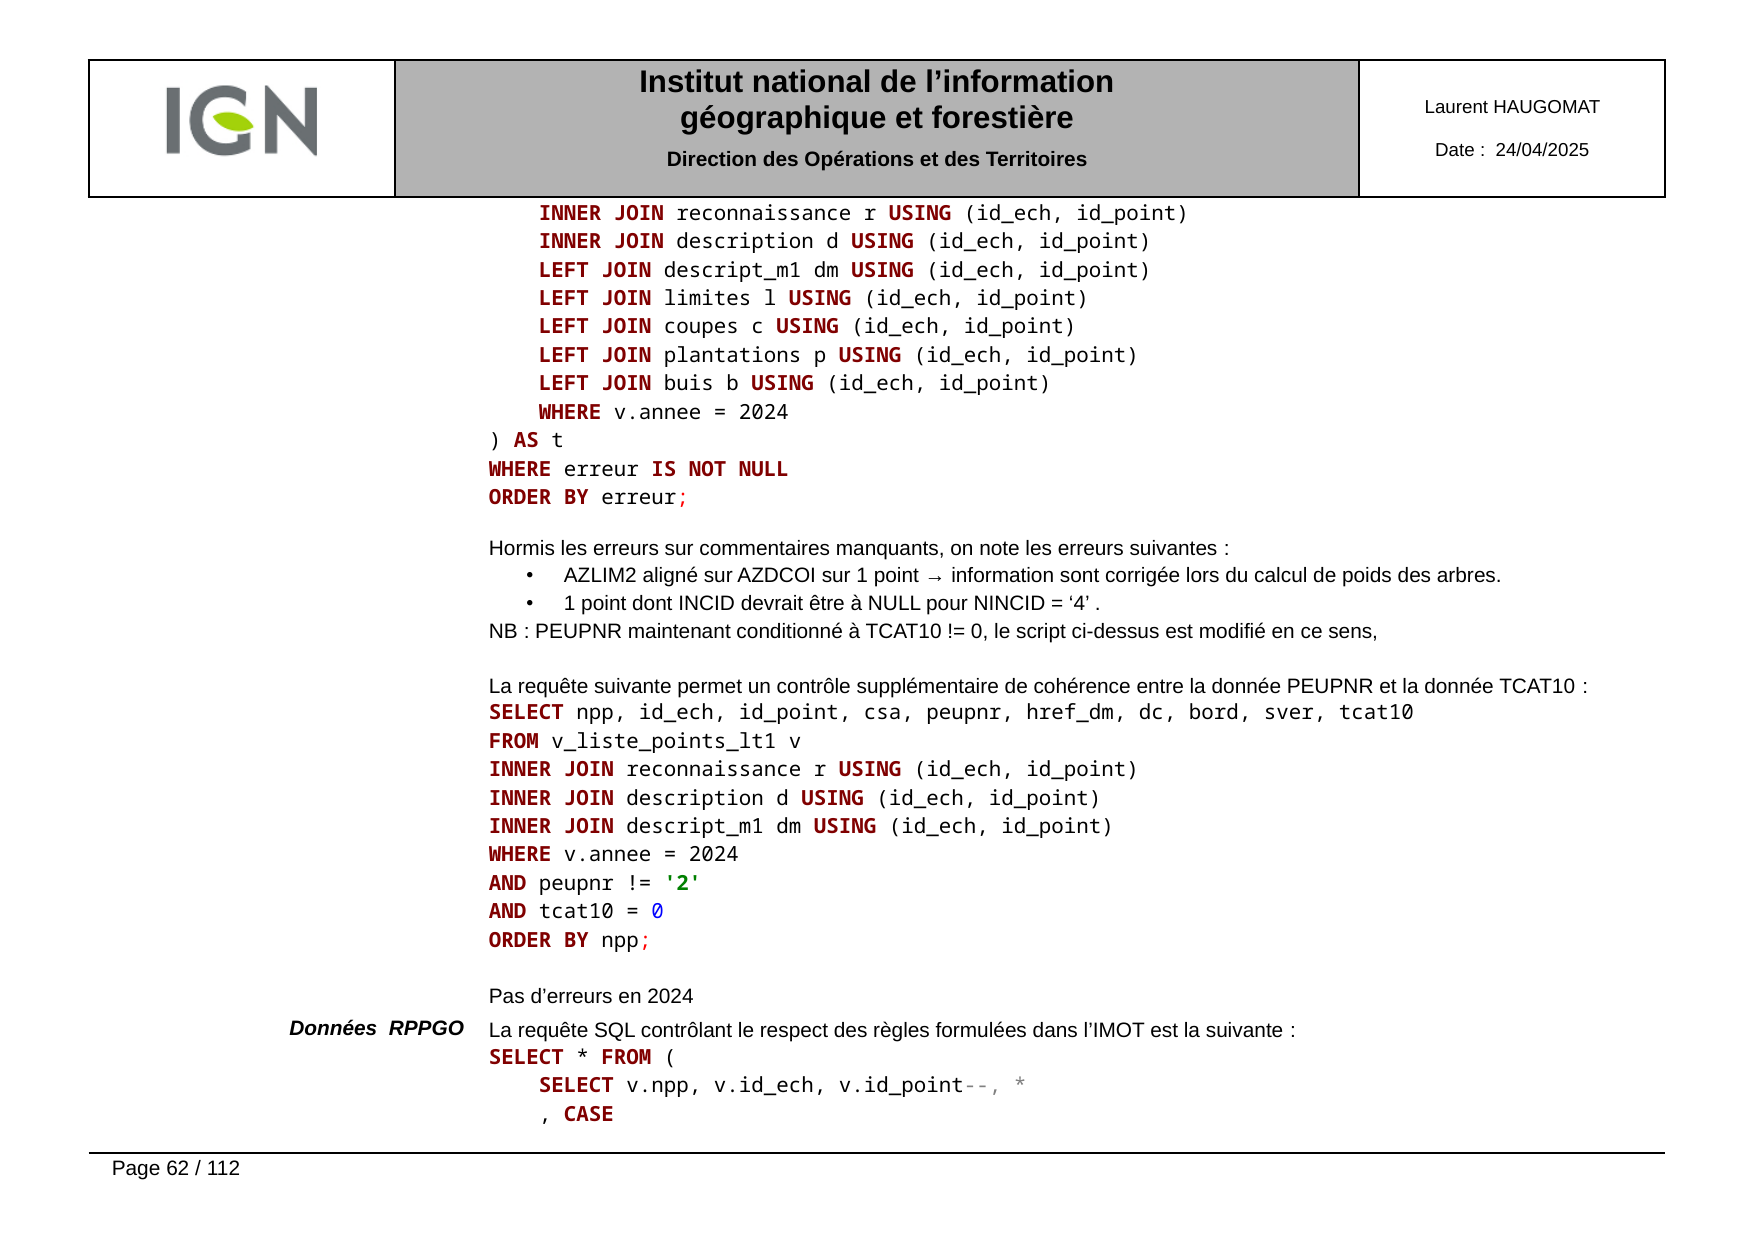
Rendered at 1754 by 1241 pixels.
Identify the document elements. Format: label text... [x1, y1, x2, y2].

table_cell Une première requête vérifie qu’il ne manque aucune ligne dans la table des descriptions dès lors que la donnée LEVE vaut 1 : SELECT v.npp, v.id_ech, v.id_point FROM v_liste_points_lt1 v INNER JOIN reconnaissance r USING (id_ech, id_point) INNER JOIN reco_2015 rm USING (id_ech, id_point) LEFT JOIN description d USING (id_ech, id_point) WHERE v.annee = 2024 AND csa IN ('1', '3', '5') AND leve = '1' AND d.id_ech IS NULL; La requête SQL contrôlant le respect des règles formulées dans l’IMOT est la suivante : SELECT * FROM ( SELECT v.npp, v.id_ech, v.id_point , CASE WHEN plas25 IS NULL THEN '01. PLAS25 NULL' WHEN plas25 IN ('4', '5') AND plas15 IS NULL THEN '02a. PLAS15 NULL' WHEN plas25 NOT IN ('4', '5') AND plas15 IS NOT NULL THEN '02b. PLAS15 devrait être à NULL' WHEN plas25 IN ('4', '5') AND deppr IS NULL THEN '03a. DEPPR NULL' WHEN plas25 NOT IN ('4', '5') AND deppr IS NOT NULL THEN '03b. DEPPR devrait être à NULL' WHEN deppr = '1' AND azdep_gd IS NULL THEN '03c. AZDEP NULL' WHEN deppr != '1' AND azdep_gd IS NOT NULL THEN '03d. AZDEP devrait être à NULL' WHEN deppr = '1' AND ddep_cm IS NULL THEN '03e. DDEP NULL' WHEN deppr != '1' AND ddep_cm IS NOT NULL THEN '03d. DDEP devrait être à NULL' WHEN deppr = '1' AND jsonb_path_query_first(dm.qual_data, ('$[*] ? (@.donnee == "DEPPR")."qdonnee"')::jsonpath)->>0 IS NULL THEN '99a. Observation absente sur DEPPR' WHEN plas25 IN ('1', '3') AND dlim_cm IS NULL THEN '04a. DLIM_CM NULL' WHEN plas25 IN ('4', '5') AND plas15 IN ('0', '1', '3') AND dlim_cm IS NULL THEN '04b. DLIM_CM NULL' WHEN NOT (plas25 IN ('1', '3') OR (plas25 IN ('4', '5') AND plas15 IN ('0', '1', '3'))) AND dlim_cm IS NOT NULL THEN '04c. DLIM_CM devrait être à NULL' WHEN dlim_cm = 0 THEN '04d. DLIM = 0 interdit' WHEN plas25 IN ('1', '3') AND azdlim_gd IS NULL THEN '05a. AZDLIM_GD NULL' WHEN plas25 IN ('4', '5') AND plas15 IN ('0', '1', '3') AND azdlim_gd IS NULL THEN '05b. AZDLIM_GD NULL' WHEN NOT (plas25 IN ('1', '3') OR (plas25 IN ('4', '5') AND plas15 IN ('0', '1', '3'))) AND azdlim_gd IS NOT NULL THEN '05c. AZDLIM_GD devrait être à NULL' WHEN plas25 = '3' AND dlim2_cm IS NULL THEN '06a. DLIM2_CM NULL' WHEN plas25 IN ('4', '5') AND plas15 = '3' AND dlim2_cm IS NULL THEN '06b. DLIM2_CM NULL' WHEN NOT (plas25 = '3' OR (plas25 IN ('4', '5') AND plas15 IN ('0', '1', '3'))) AND dlim2_cm IS NOT NULL THEN '06c. DLIM2_CM devrait être à NULL' WHEN dlim2_cm < dlim_cm THEN '06d. DLIM2 < DLIM' WHEN plas25 = '3' AND azdlim2_gd IS NULL THEN '07a. AZDLIM2_GD NULL' WHEN plas25 IN ('4', '5') AND plas15 = '3' AND azdlim2_gd IS NULL THEN '07b. AZDLIM2_GD NULL' WHEN NOT (plas25 = '3' OR (plas25 IN ('4', '5') AND plas15 IN ('0', '1', '3'))) AND azdlim2_gd IS NOT NULL THEN '07c. AZDLIM2_GD devrait être à NULL' WHEN plas25 = '2' AND dcoi_cm IS NULL THEN '08a. DCOI_CM NULL' WHEN plas25 IN ('4', '5') AND plas15 = '2' AND dcoi_cm IS NULL THEN '08b. DCOI_CM NULL' WHEN NOT (plas25 = '2' OR (plas25 IN ('4', '5') AND plas15 = '2')) AND dcoi_cm IS NOT NULL THEN '08c. DCOI_CM devrait être à NULL' WHEN dcoi_cm = 0 THEN '08d. DCOI = 0 interdit' WHEN plas25 = '2' AND azdcoi_gd IS NULL THEN '09a. AZDCOI_GD NULL' WHEN plas25 IN ('4', '5') AND plas15 = '2' AND azdcoi_gd IS NULL THEN '09b. AZDCOI_GD NULL' WHEN NOT (plas25 = '2' OR (plas25 IN ('4', '5') AND plas15 = '2')) AND azdcoi_gd IS NOT NULL THEN '09c. AZDCOI_GD devrait être à NULL' WHEN plas25 = '2' AND azlim1_gd IS NULL THEN '10a. AZLIM1_GD NULL' WHEN plas25 IN ('4', '5') AND plas15 = '2' AND azlim1_gd IS NULL THEN '10b. AZLIM1_GD NULL' WHEN NOT (plas25 = '2' OR (plas25 IN ('4', '5') AND plas15 = '2')) AND azlim1_gd IS NOT NULL THEN '10c. AZLIM1_GD devrait être à NULL' WHEN abs(azdcoi_gd - azlim1_gd) IN (0, 200, 400) THEN '10d. AZLIM1 aligné sur AZDCOI' WHEN plas25 = '2' AND azlim2_gd IS NULL THEN '11a. AZLIM2_GD NULL' WHEN plas25 IN ('4', '5') AND plas15 = '2' AND azlim2_gd IS NULL THEN '11b. AZLIM2_GD NULL' WHEN abs(azdcoi_gd - azlim2_gd) IN (0, 200, 400) THEN '10d. AZLIM2 aligné sur AZDCOI' WHEN NOT (plas25 = '2' OR (plas25 IN ('4', '5') AND plas15 = '2')) AND azlim2_gd IS NOT NULL THEN '11c. AZLIM2_GD devrait être à NULL' WHEN COALESCE(plas25, '0') != '0' AND plisi IS NULL THEN '12a. PLISI NULL' WHEN COALESCE(plas25, '0') = '0' AND plisi IS NOT NULL THEN '12b. PLISI devrait être à NULL' WHEN plisi IN ('1', '2') AND cslisi IS NULL THEN '13a. CSLISI NULL' WHEN plisi = '2' AND cslisi NOT IN ('7', '9', 'T') THEN '13b. Valeur illicite de CSLISI' WHEN COALESCE(plisi, '0') = '0' AND cslisi IS NOT NULL THEN '13c. CSLISI devrait être à NULL' WHEN bord IS NULL THEN '14. BORD NULL' WHEN integr IS NULL THEN '15. INTEGR NULL' WHEN tcat10 IS NULL THEN '16. TCAT10 NULL' WHEN tcat10 <> 0 AND peupnr IS NULL THEN '17. PEUPNR NULL' WHEN peupnr = '1' AND d.suppl->>'cam' IS NULL THEN '18a. CAM NULL' WHEN COALESCE(peupnr, '0') != '1' AND d.suppl->>'cam' IS NOT NULL THEN '18b. CAM devrait être à NULL' WHEN csa = '1' AND peupnr != '2' AND href_dm IS NULL THEN '19a. HREF NULL' WHEN NOT (csa = '1' AND peupnr != '2') AND href_dm IS NOT NULL THEN '19b. HREF devrait être à NULL' WHEN csa = '1' AND peupnr != '2' AND sver IS NULL THEN '19c. SVER NULL' WHEN NOT (csa = '1' AND peupnr != '2') AND sver IS NOT NULL THEN '19d. SVER devrait être à NULL' WHEN href_dm < 100 AND sver NOT IN ('2', '3', '4') THEN '18e. SVER incohérent avec HREF < 100' WHEN href_dm >= 100 AND sver NOT IN ('4', '5', '6') THEN '18f. SVER incohérent avec HREF >= 100' WHEN csa IN ('1', '3') AND gest IS NULL THEN '19. GEST NULL' WHEN nincid IS NULL THEN '20. NINCID NULL' WHEN nincid != '0' AND incid IS NULL THEN '21a. INCID NULL' WHEN COALESCE(nincid, '0') = '0' AND incid IS NOT NULL THEN '21b. INCID devrait être à NULL' WHEN dc IS NULL THEN '22. DC NULL' WHEN dc IN ('1', '2') AND dcespar1 IS NULL THEN '23a. DCESPAR1 NULL' WHEN COALESCE(dc, '0') NOT IN ('1', '2') AND dcespar1 IS NOT NULL THEN '23b. DCESPAR1 devrait être à NULL' WHEN andain IS NULL THEN '24. ANDAIN NULL' WHEN tplant IS NULL THEN '26a. TPLANT NULL' WHEN csa = '5' AND dc != '1' AND tplant = '0' THEN '26b. TPLANT incohérent sur coupe en peupleraie' WHEN COALESCE(tplant, '0') != '0' AND tpespar1 IS NULL THEN '27a. TPESPAR1 NULL' WHEN COALESCE(tplant, '0') = '0' AND tpespar1 IS NOT NULL THEN '27b. TPESPAR1 devrait être à NULL' WHEN COALESCE(tplant, '0') = '0' AND tpespar2 IS NOT NULL THEN '27c. TPESPAR2 devrait être à NULL' WHEN COALESCE(tplant, '0') != '0' AND elag IS NULL THEN '28a. ELAG NULL' WHEN COALESCE(tplant, '0') = '0' AND elag IS NOT NULL THEN '28b. ELAG devrait être à NULL' WHEN tplant = 'P' AND bplant_dm IS NULL THEN '29. BPLANT_DM NULL' WHEN tplant = 'P' AND iplant_dm IS NULL THEN '30. IPLANT_DM NULL' WHEN csa = '5' AND tplant = 'P' AND p.suppl->>'maille' IS NULL THEN '31. MAILLE NULL' WHEN csa = '5' AND tplant = 'P' AND d.suppl->>'entp' IS NULL THEN '32. ENTP NULL' WHEN tplant != '0' AND elag IS NULL THEN '33. ELAG NULL' WHEN iti IS NULL THEN '34. ITI NULL' WHEN COALESCE(iti, '0') != '0' AND dist IS NULL THEN '35a. DIST NULL' WHEN COALESCE(iti, '0') = '0' AND dist IS NOT NULL THEN '35b. DIST devrait être à NULL' WHEN pentexp IS NULL THEN '36. PENTEXP NULL' WHEN pentexp NOT IN ('4', '5', 'X') AND portance IS NULL THEN '37a. PORTANCE NULL' WHEN COALESCE(pentexp, '0') IN ('4', '5', 'X') AND portance IS NOT NULL THEN '37b. PORTANCE devrait être à NULL' WHEN asperite NOT IN ('4', '5', 'X') AND asperite IS NULL THEN '38a. ASPERITE NULL' WHEN COALESCE(asperite, '0') IN ('4', '5', 'X') AND asperite IS NOT NULL THEN '38b. ASPERITE devrait être à NULL' WHEN orniere IS NULL THEN '39. ORNIERE NULL' WHEN pbuis IS NULL THEN '40. PBUIS NULL' WHEN pbuis != '0' AND atpyr IS NULL THEN '41a. ATPYR NULL' WHEN COALESCE(pbuis, '0') = '0' AND atpyr IS NOT NULL THEN '41b. ATPYR devrait être à NULL' WHEN atpyr = '1' AND ncbuis_a IS NULL THEN '42a. NCBUIS_A NULL' WHEN COALESCE(atpyr, '0') = '0' AND ncbuis_a IS NOT NULL THEN '42b. NCBUIS_A devrait être à NULL' WHEN atpyr = '1' AND ncbuis_b IS NULL THEN '42c. NCBUIS_B NULL' WHEN COALESCE(atpyr, '0') = '0' AND ncbuis_b IS NOT NULL THEN '42d. NCBUIS_B devrait être à NULL' WHEN atpyr = '1' AND ncbuis_c IS NULL THEN '42e. NCBUIS_C NULL' WHEN COALESCE(atpyr, '0') = '0' AND ncbuis_c IS NOT NULL THEN '42f. NCBUIS_C devrait être à NULL' WHEN atpyr = '1' AND ncbuis_d IS NULL THEN '42g. NCBUIS_D NULL' WHEN COALESCE(atpyr, '0') = '0' AND ncbuis_d IS NOT NULL THEN '42h. NCBUIS_D devrait être à NULL' WHEN atpyr = '1' AND ncbuis_e IS NULL THEN '42i. NCBUIS_E NULL' WHEN COALESCE(atpyr, '0') = '0' AND ncbuis_e IS NOT NULL THEN '42j. NCBUIS_E devrait être à NULL' WHEN ncbuis_a + ncbuis_b + ncbuis_c + ncbuis_d + ncbuis_e > 10 THEN '43. Somme des NCBUIS > 10' WHEN ncbuis_a + ncbuis_b + ncbuis_c + ncbuis_d + ncbuis_e = 10 AND ncbuis10 IS NULL THEN '44a. NCBUIS10 NULL' WHEN ncbuis_a + ncbuis_b + ncbuis_c + ncbuis_d + ncbuis_e != 10 AND ncbuis10 IS NOT NULL THEN '44b. NCBUIS10 devrait être à NULL' WHEN ncbuis10 = '1' AND azdbuis_gd IS NULL THEN '45a. AZDBUIS NULL' WHEN COALESCE(ncbuis10, '0') = '0' AND azdbuis_gd IS NOT NULL THEN '45b. AZDBUIS devrait être à NULL' WHEN tcnr IS NULL THEN '46. TCNR NULL' WHEN tcnr != 'X' AND ornr IS NULL THEN '47a. ORNR NULL' WHEN COALESCE(tcnr, 'X') = 'X' AND ornr IS NOT NULL THEN '47b. ORNR devrait être à NULL' WHEN tcnr != 'X' AND prnr IS NULL THEN '48a. PRNR NULL' WHEN COALESCE(tcnr, 'X') = 'X' AND prnr IS NOT NULL THEN '48b. PRNR devrait être à NULL' WHEN tcnr != 'X' AND fouil IS NULL THEN '49a. FOUIL NULL' WHEN COALESCE(tcnr, 'X') = 'X' AND fouil IS NOT NULL THEN '49b. fouil devrait être à NULL' WHEN tcnr != 'X' AND predom IS NULL THEN '50a. PREDOM NULL' WHEN COALESCE(tcnr, 'X') = 'X' AND predom IS NOT NULL THEN '50b. PREDOM devrait être à NULL' WHEN tcnr != 'X' AND dispnr IS NULL THEN '51a. DISPNR NULL' WHEN COALESCE(tcnr, 'X') = 'X' AND dispnr IS NOT NULL THEN '51b. DISPNR devrait être à NULL' END AS erreur FROM v_liste_points_lt1 v INNER JOIN reconnaissance r USING (id_ech, id_point) INNER JOIN description d USING (id_ech, id_point) LEFT JOIN descript_m1 dm USING (id_ech, id_point) LEFT JOIN limites l USING (id_ech, id_point) LEFT JOIN coupes c USING (id_ech, id_point) LEFT JOIN plantations p USING (id_ech, id_point) LEFT JOIN buis b USING (id_ech, id_point) WHERE v.annee = 2024 ) AS t WHERE erreur IS NOT NULL ORDER BY erreur; Hormis les erreurs sur commentaires manquants, on note les erreurs suivantes : AZLIM2 aligné sur AZDCOI sur 1 point → information sont corrigée lors du calcul de poids des arbres. 1 point dont INCID devrait être à NULL pour NINCID = ‘4’ . NB : PEUPNR maintenant conditionné à TCAT10 != 0, le script ci-dessus est modifié en ce sens, La requête suivante permet un contrôle supplémentaire de cohérence entre la donnée PEUPNR et la donnée TCAT10 : SELECT npp, id_ech, id_point, csa, peupnr, href_dm, dc, bord, sver, tcat10 FROM v_liste_points_lt1 v INNER JOIN reconnaissance r USING (id_ech, id_point) INNER JOIN description d USING (id_ech, id_point) INNER JOIN descript_m1 dm USING (id_ech, id_point) WHERE v.annee = 2024 AND peupnr != '2' AND tcat10 = 0 ORDER BY npp; Pas d’erreurs en 2024 [483, 198, 1665, 1014]
picture [141, 62, 343, 180]
table_cell Données RPPGO [89, 1014, 483, 1133]
table_cell La requête SQL contrôlant le respect des règles formulées dans l’IMOT est la suivante : SELECT * FROM ( SELECT v.npp, v.id_ech, v.id_point--, * , CASE [483, 1014, 1665, 1133]
table_cell [89, 198, 483, 1014]
